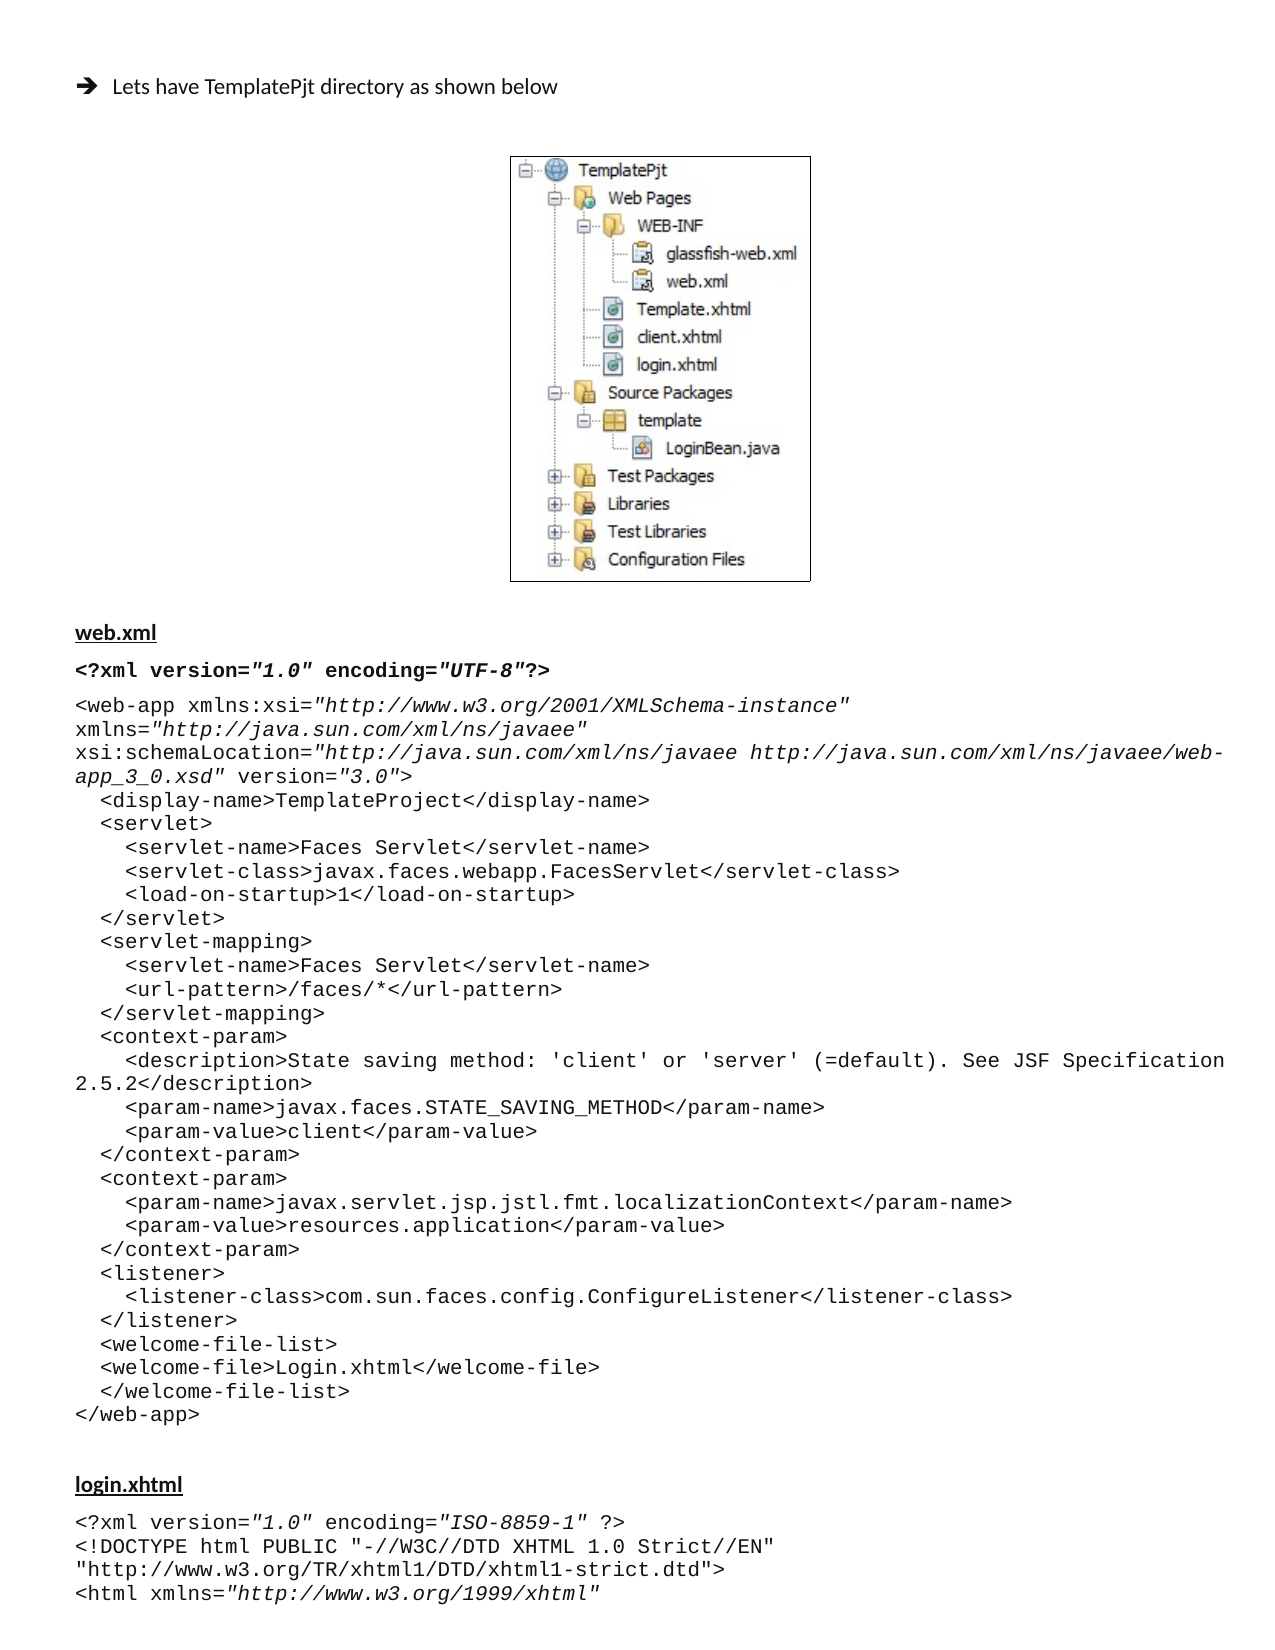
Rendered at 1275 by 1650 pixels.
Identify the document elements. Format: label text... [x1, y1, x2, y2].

text </servlet-mapping> [75, 1002, 1245, 1026]
text <servlet-mapping> [75, 932, 1245, 955]
text </welcome-file-list> [75, 1381, 1245, 1404]
text </context-param> [75, 1144, 1245, 1168]
text <welcome-file>Login.xhtml</welcome-file> [75, 1357, 1245, 1381]
text <?xml version="1.0" encoding="UTF-8"?> [75, 660, 1245, 683]
text <html xmlns="http://www.w3.org/1999/xhtml" [75, 1583, 1245, 1607]
text </context-param> [75, 1239, 1245, 1263]
text <listener> [75, 1263, 1245, 1286]
text </web-app> [75, 1404, 1245, 1428]
list Lets have TemplatePjt directory as shown below [75, 72, 1245, 100]
text <param-name>javax.faces.STATE_SAVING_METHOD</param-name> [75, 1097, 1245, 1121]
text <param-value>client</param-value> [75, 1121, 1245, 1144]
text <param-value>resources.application</param-value> [75, 1215, 1245, 1239]
text <servlet-class>javax.faces.webapp.FacesServlet</servlet-class> [75, 861, 1245, 884]
picture [513, 158, 807, 578]
text <load-on-startup>1</load-on-startup> [75, 884, 1245, 908]
text <context-param> [75, 1168, 1245, 1192]
text <description>State saving method: 'client' or 'server' (=default). See JSF Specification 2.5.2</description> [75, 1050, 1245, 1097]
text <?xml version="1.0" encoding="ISO-8859-1" ?> [75, 1512, 1245, 1536]
text <welcome-file-list> [75, 1333, 1245, 1357]
text <servlet-name>Faces Servlet</servlet-name> [75, 955, 1245, 979]
text web.xml [75, 618, 1245, 646]
text login.xhtml [75, 1470, 1245, 1498]
text <listener-class>com.sun.faces.config.ConfigureListener</listener-class> [75, 1286, 1245, 1310]
text <web-app xmlns:xsi="http://www.w3.org/2001/XMLSchema-instance" xmlns="http://java.sun.com/xml/ns/javaee" xsi:schemaLocation="http://java.sun.com/xml/ns/javaee http://java.sun.com/xml/ns/javaee/web-app_3_0.xsd" version="3.0"> [75, 695, 1245, 790]
text <servlet> [75, 813, 1245, 837]
text <context-param> [75, 1026, 1245, 1050]
text </servlet> [75, 908, 1245, 932]
text <url-pattern>/faces/*</url-pattern> [75, 979, 1245, 1002]
text <display-name>TemplateProject</display-name> [75, 790, 1245, 813]
text <param-name>javax.servlet.jsp.jstl.fmt.localizationContext</param-name> [75, 1192, 1245, 1215]
text </listener> [75, 1310, 1245, 1333]
text <servlet-name>Faces Servlet</servlet-name> [75, 837, 1245, 861]
text <!DOCTYPE html PUBLIC "-//W3C//DTD XHTML 1.0 Strict//EN" "http://www.w3.org/TR/xhtml1/DTD/xhtml1-strict.dtd"> [75, 1536, 1245, 1583]
